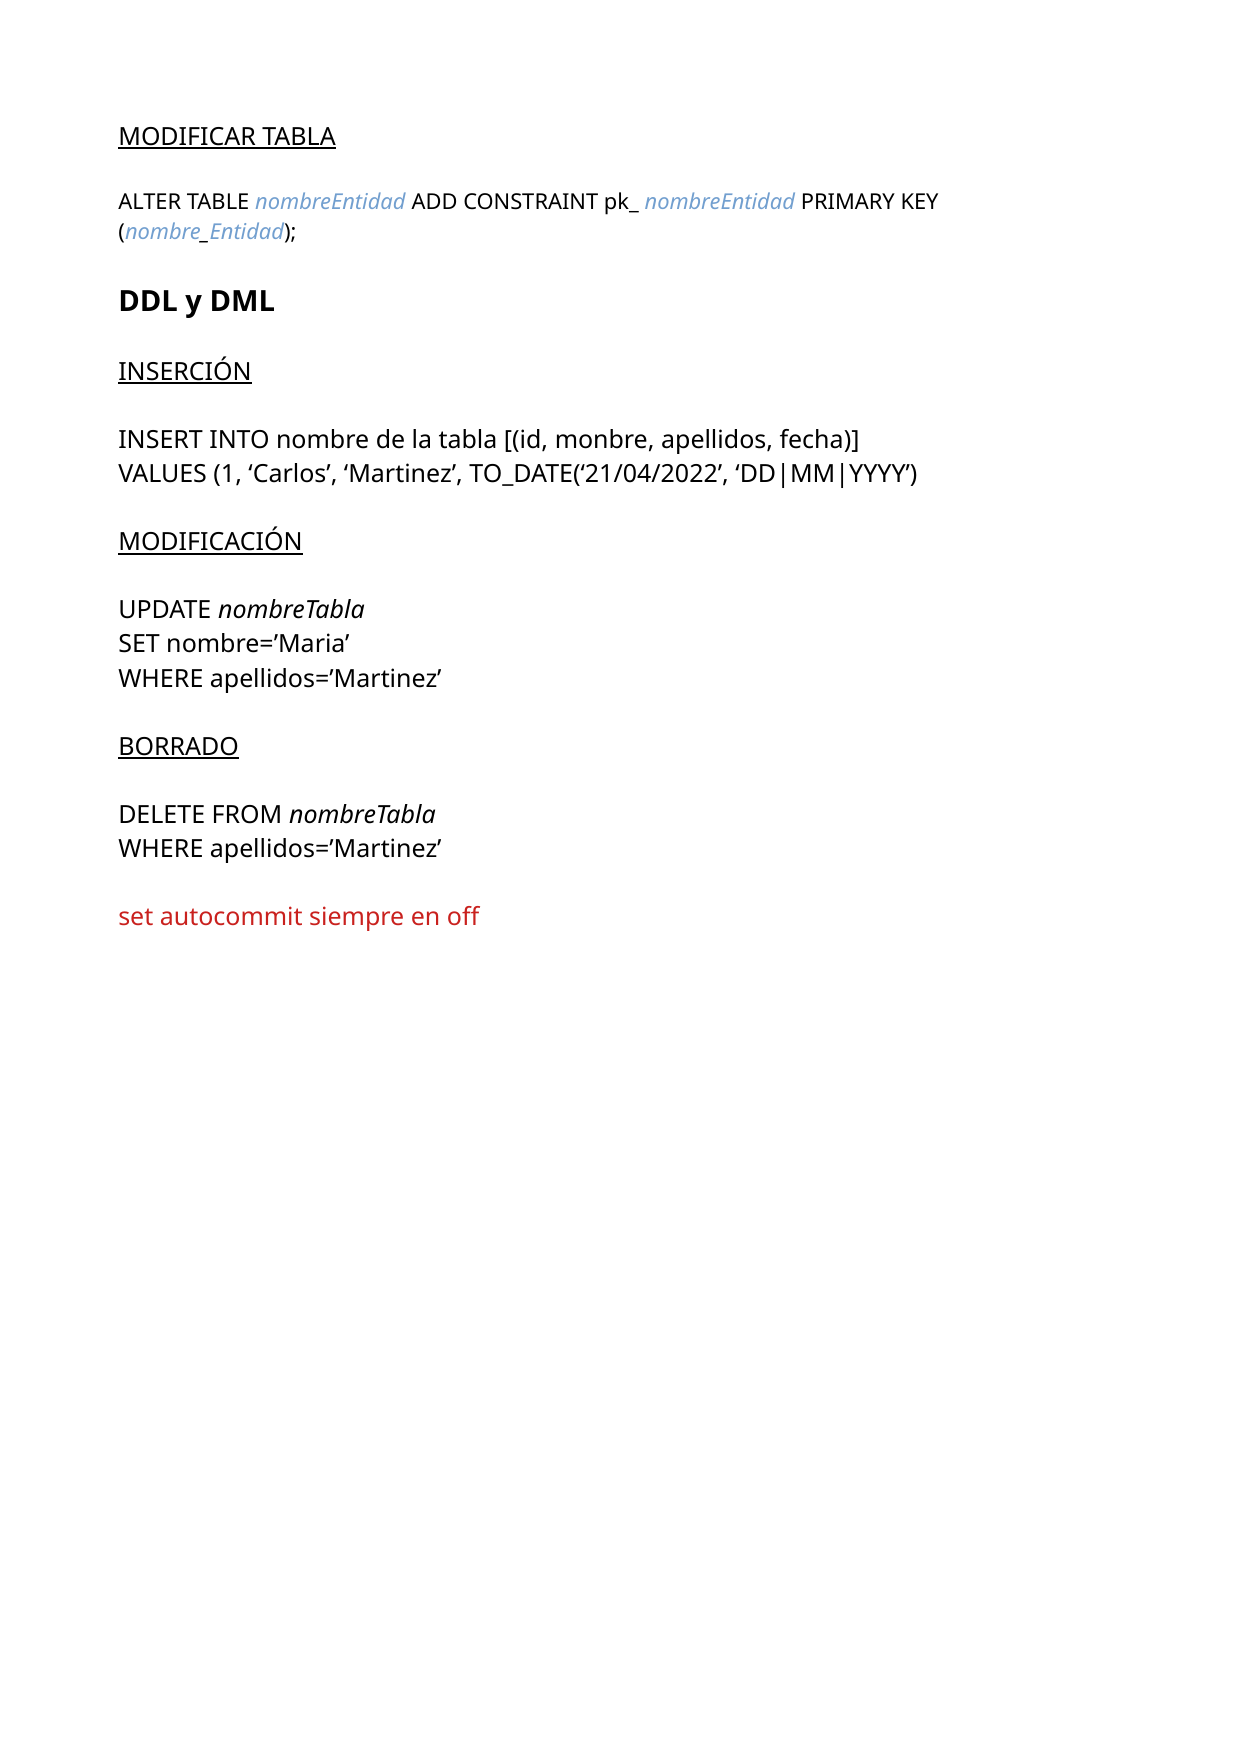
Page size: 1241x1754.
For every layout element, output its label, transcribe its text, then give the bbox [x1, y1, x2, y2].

text MODIFICACIÓN [118, 524, 1122, 558]
text set autocommit siempre en off [118, 899, 1122, 933]
text WHERE apellidos=’Martinez’ [118, 660, 1122, 694]
text MODIFICAR TABLA [118, 118, 1122, 152]
text VALUES (1, ‘Carlos’, ‘Martinez’, TO_DATE(‘21/04/2022’, ‘DD|MM|YYYY’) [118, 456, 1122, 490]
text DDL y DML [118, 280, 1122, 319]
text UPDATE nombreTabla [118, 592, 1122, 626]
text SET nombre=’Maria’ [118, 626, 1122, 660]
text DELETE FROM nombreTabla [118, 796, 1122, 831]
text INSERT INTO nombre de la tabla [(id, monbre, apellidos, fecha)] [118, 422, 1122, 456]
text WHERE apellidos=’Martinez’ [118, 831, 1122, 864]
text ALTER TABLE nombreEntidad ADD CONSTRAINT pk_ nombreEntidad PRIMARY KEY (nombre_Entidad); [118, 186, 1122, 246]
text INSERCIÓN [118, 354, 1122, 388]
text BORRADO [118, 728, 1122, 762]
